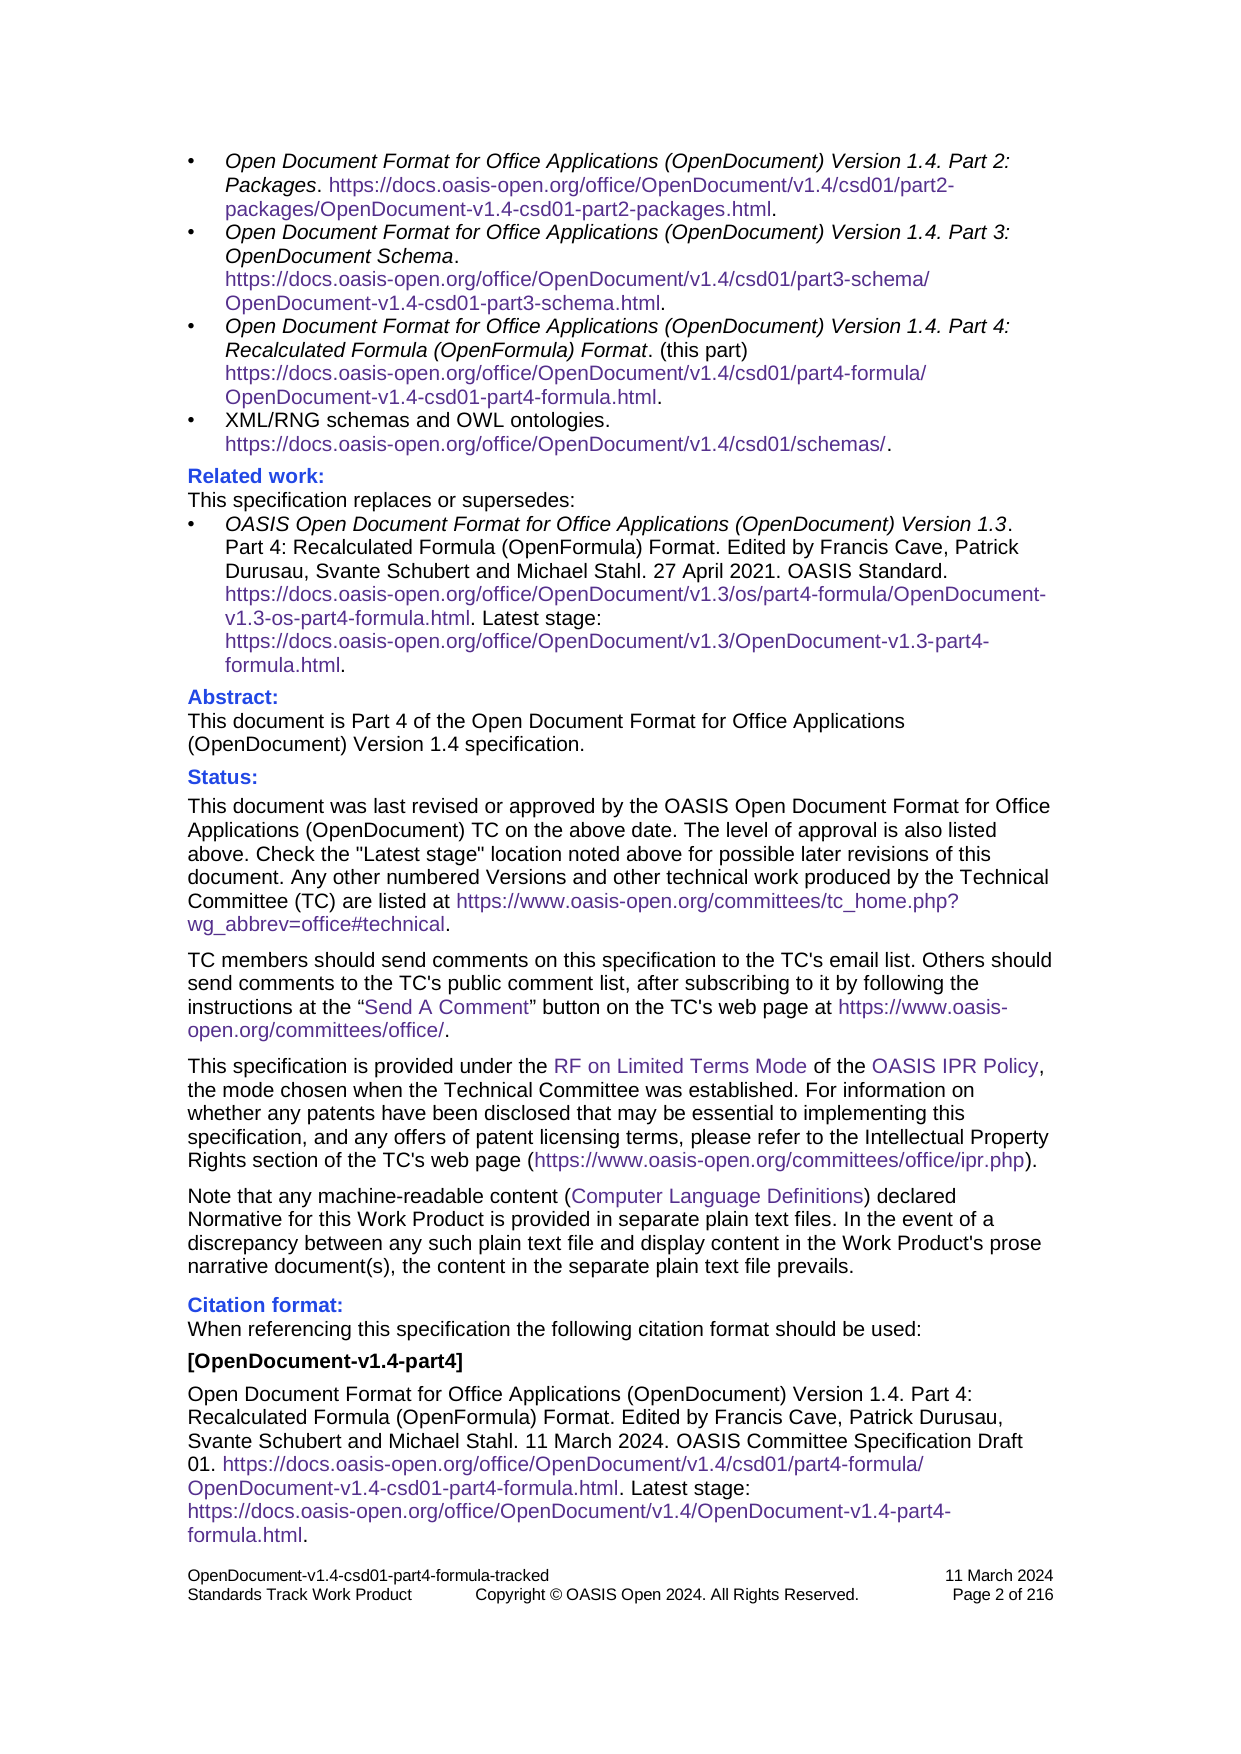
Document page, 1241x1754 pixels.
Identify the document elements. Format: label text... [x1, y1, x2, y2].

title Related work: [187, 465, 1053, 488]
text This document is Part 4 of the Open Document Format for Office Applications (OpenDocument) Version 1.4 specification. [187, 709, 1053, 756]
list Open Document Format for Office Applications (OpenDocument) Version 1.4. Part 3: OpenDocument Schema. https://docs.oasis-open.org/office/OpenDocument/v1.4/csd01/part3-schema/OpenDocument-v1.4-csd01-part3-schema.html. [187, 221, 1053, 315]
text This document was last revised or approved by the OASIS Open Document Format for Office Applications (OpenDocument) TC on the above date. The level of approval is also listed above. Check the "Latest stage" location noted above for possible later revisions of this document. Any other numbered Versions and other technical work produced by the Technical Committee (TC) are listed at https://www.oasis-open.org/committees/tc_home.php?wg_abbrev=office#technical. [187, 795, 1053, 936]
text Open Document Format for Office Applications (OpenDocument) Version 1.4. Part 4: Recalculated Formula (OpenFormula) Format. Edited by Francis Cave, Patrick Durusau, Svante Schubert and Michael Stahl. 11 March 2024. OASIS Committee Specification Draft 01. https://docs.oasis-open.org/office/OpenDocument/v1.4/csd01/part4-formula/OpenDocument-v1.4-csd01-part4-formula.html. Latest stage: https://docs.oasis-open.org/office/OpenDocument/v1.4/OpenDocument-v1.4-part4-formula.html. [187, 1382, 1053, 1547]
title [OpenDocument-v1.4-part4] [187, 1349, 1053, 1373]
title This specification replaces or supersedes: [187, 488, 1053, 512]
list XML/RNG schemas and OWL ontologies. https://docs.oasis-open.org/office/OpenDocument/v1.4/csd01/schemas/. [187, 409, 1053, 456]
list Open Document Format for Office Applications (OpenDocument) Version 1.4. Part 2: Packages. https://docs.oasis-open.org/office/OpenDocument/v1.4/csd01/part2-packages/OpenDocument-v1.4-csd01-part2-packages.html. [187, 150, 1053, 221]
text TC members should send comments on this specification to the TC's email list. Others should send comments to the TC's public comment list, after subscribing to it by following the instructions at the “Send A Comment” button on the TC's web page at https://www.oasis-open.org/committees/office/. [187, 948, 1053, 1042]
text Note that any machine-readable content (Computer Language Definitions) declared Normative for this Work Product is provided in separate plain text files. In the event of a discrepancy between any such plain text file and display content in the Work Product's prose narrative document(s), the content in the separate plain text file prevails. [187, 1184, 1053, 1278]
title When referencing this specification the following citation format should be used: [187, 1317, 1053, 1341]
title Status: [187, 765, 1053, 789]
list OASIS Open Document Format for Office Applications (OpenDocument) Version 1.3. Part 4: Recalculated Formula (OpenFormula) Format. Edited by Francis Cave, Patrick Durusau, Svante Schubert and Michael Stahl. 27 April 2021. OASIS Standard. https://docs.oasis-open.org/office/OpenDocument/v1.3/os/part4-formula/OpenDocument-v1.3-os-part4-formula.html. Latest stage: https://docs.oasis-open.org/office/OpenDocument/v1.3/OpenDocument-v1.3-part4-formula.html. [187, 512, 1053, 677]
list Open Document Format for Office Applications (OpenDocument) Version 1.4. Part 4: Recalculated Formula (OpenFormula) Format. (this part) https://docs.oasis-open.org/office/OpenDocument/v1.4/csd01/part4-formula/OpenDocument-v1.4-csd01-part4-formula.html. [187, 315, 1053, 409]
text This specification is provided under the RF on Limited Terms Mode of the OASIS IPR Policy, the mode chosen when the Technical Committee was established. For information on whether any patents have been disclosed that may be essential to implementing this specification, and any offers of patent licensing terms, please refer to the Intellectual Property Rights section of the TC's web page (https://www.oasis-open.org/committees/office/ipr.php). [187, 1054, 1053, 1172]
title Abstract: [187, 686, 1053, 709]
title Citation format: [187, 1293, 1053, 1317]
